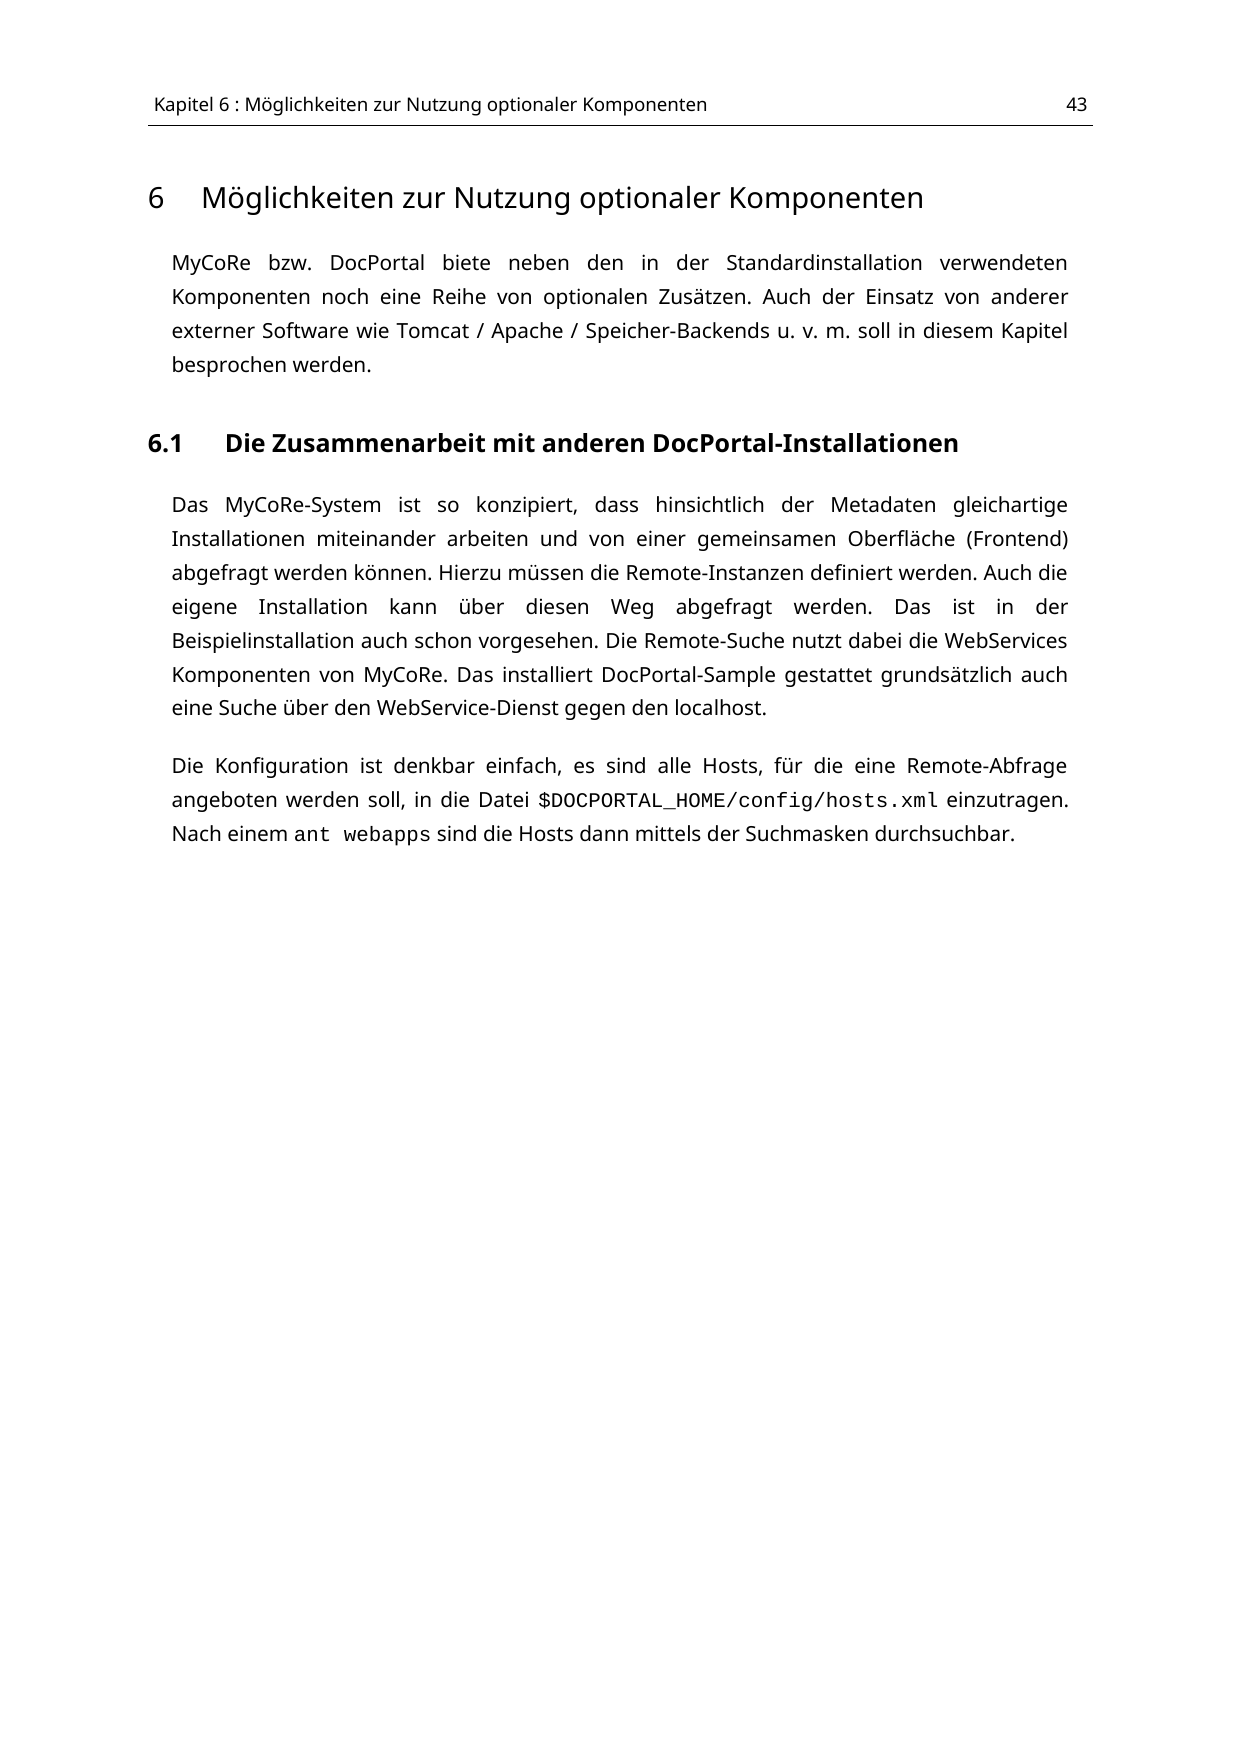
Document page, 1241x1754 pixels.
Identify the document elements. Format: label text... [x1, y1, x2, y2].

text MyCoRe bzw. DocPortal biete neben den in der Standardinstallation verwendeten Komponenten noch eine Reihe von optionalen Zusätzen. Auch der Einsatz von anderer externer Software wie Tomcat / Apache / Speicher-Backends u. v. m. soll in diesem Kapitel besprochen werden. [171, 248, 1069, 378]
subtitle Möglichkeiten zur Nutzung optionaler Komponenten [148, 177, 1092, 217]
text Die Konfiguration ist denkbar einfach, es sind alle Hosts, für die eine Remote-Abfrage angeboten werden soll, in die Datei $DOCPORTAL_HOME/config/hosts.xml einzutragen. Nach einem ant webapps sind die Hosts dann mittels der Suchmasken durchsuchbar. [171, 751, 1069, 847]
text Das MyCoRe-System ist so konzipiert, dass hinsichtlich der Metadaten gleichartige Installationen miteinander arbeiten und von einer gemeinsamen Oberfläche (Frontend) abgefragt werden können. Hierzu müssen die Remote-Instanzen definiert werden. Auch die eigene Installation kann über diesen Weg abgefragt werden. Das ist in der Beispielinstallation auch schon vorgesehen. Die Remote-Suche nutzt dabei die WebServices Komponenten von MyCoRe. Das installiert DocPortal-Sample gestattet grundsätzlich auch eine Suche über den WebService-Dienst gegen den localhost. [171, 490, 1069, 722]
subtitle Die Zusammenarbeit mit anderen DocPortal-Installationen [148, 426, 1092, 460]
